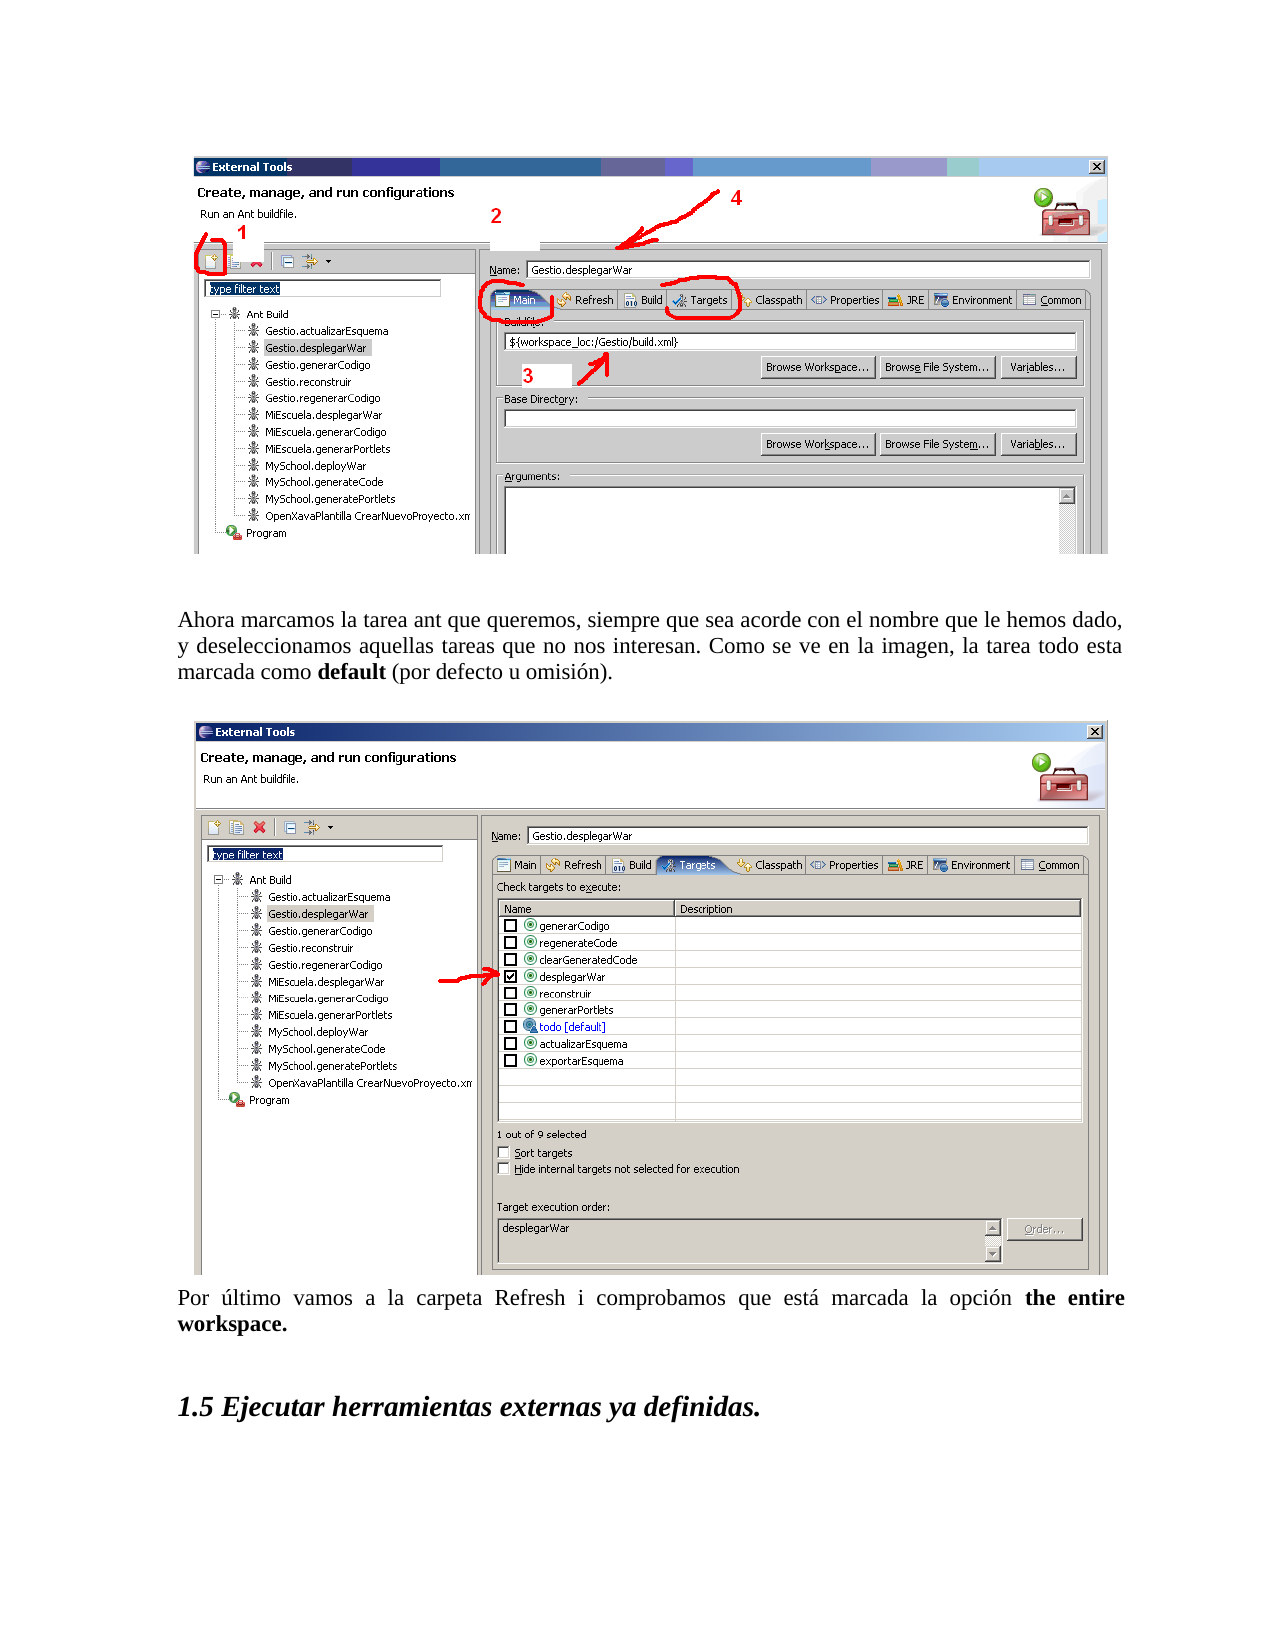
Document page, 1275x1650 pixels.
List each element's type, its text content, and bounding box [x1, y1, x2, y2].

picture [193, 720, 1108, 1275]
text 1.5 Ejecutar herramientas externas ya definidas. [177, 1389, 1125, 1423]
picture [193, 156, 1108, 554]
text Por último vamos a la carpeta Refresh i comprobamos que está marcada la opción the entire workspace. [177, 1284, 1125, 1337]
text Ahora marcamos la tarea ant que queremos, siempre que sea acorde con el nombre que le hemos dado, y deseleccionamos aquellas tareas que no nos interesan. Como se ve en la imagen, la tarea todo esta marcada como default (por defecto u omisión). [177, 606, 1125, 685]
